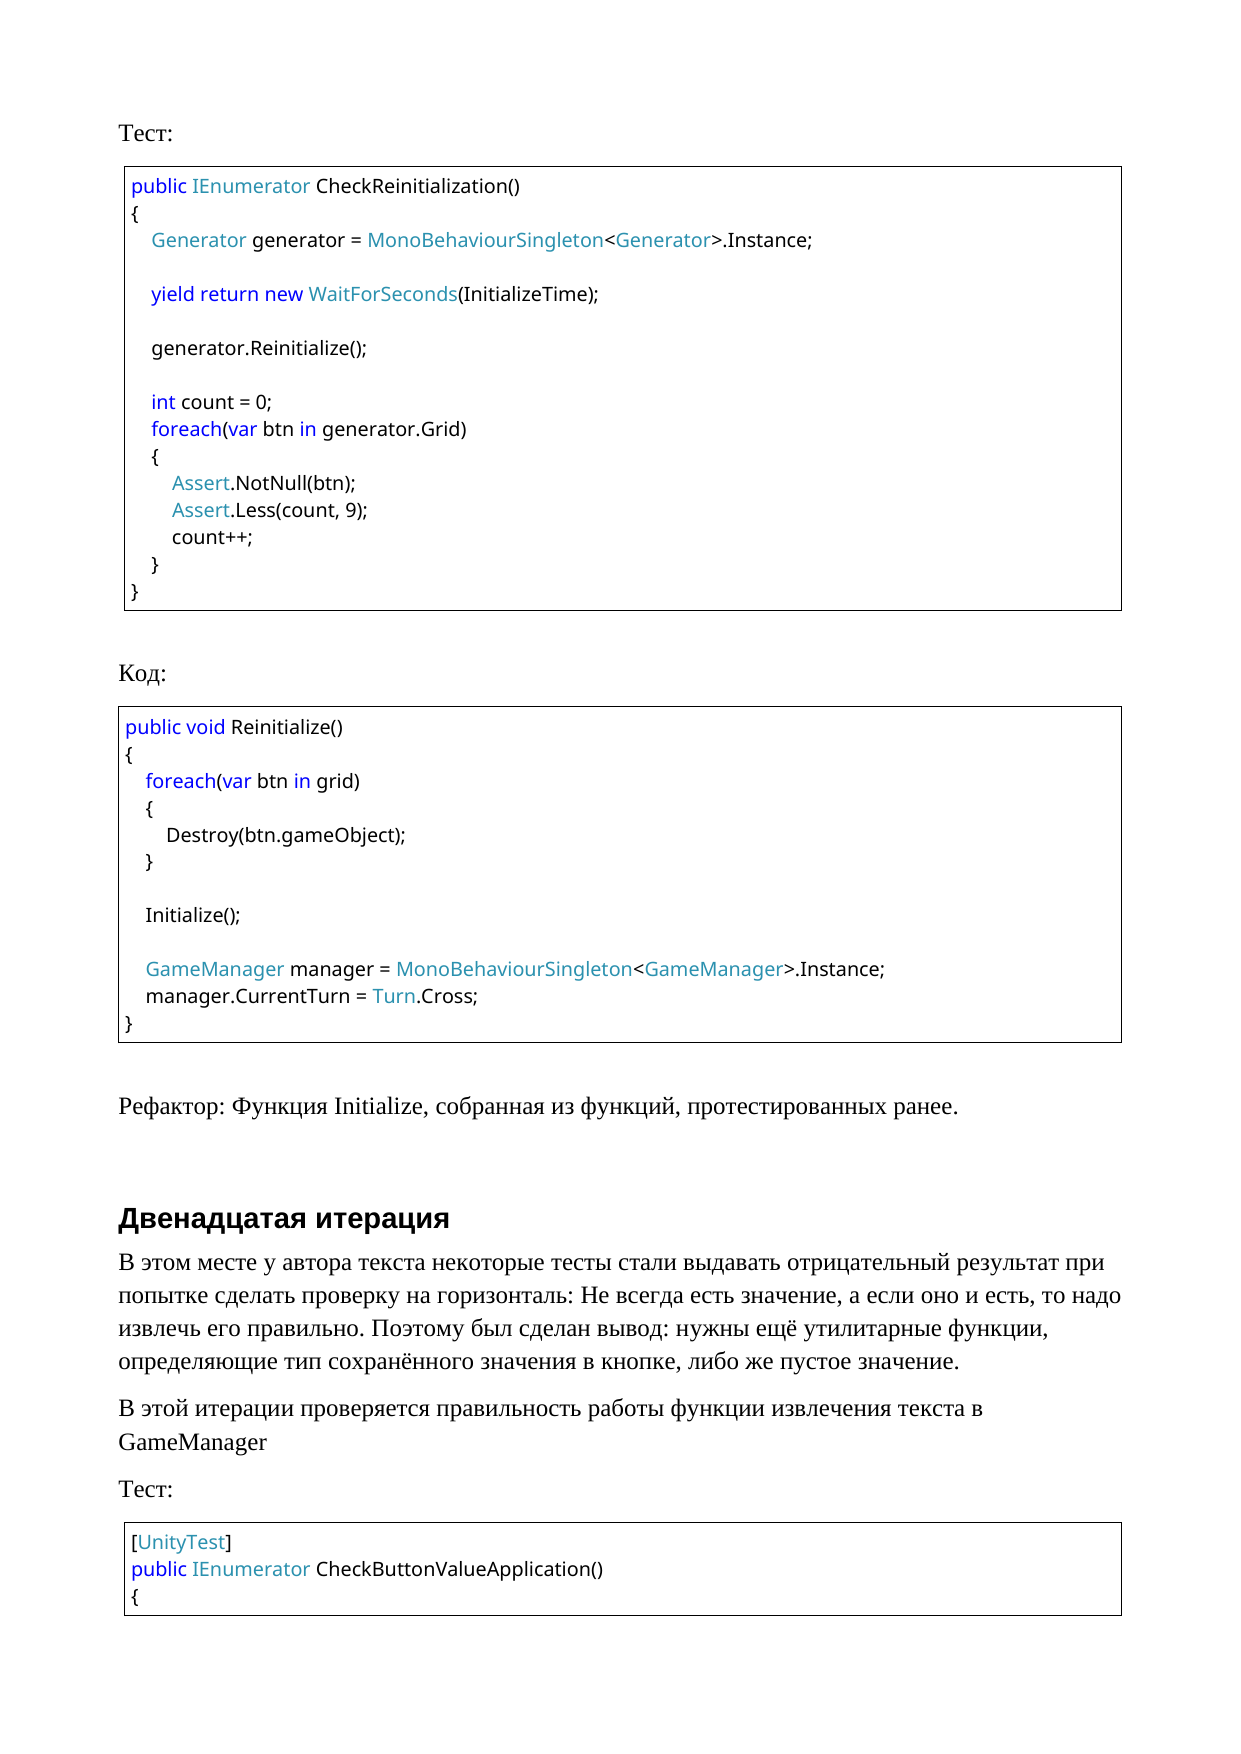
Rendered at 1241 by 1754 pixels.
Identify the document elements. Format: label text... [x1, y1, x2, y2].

text В этой итерации проверяется правильность работы функции извлечения текста в GameManager [118, 1393, 1122, 1455]
text Тест: [118, 118, 1122, 147]
table_header public void Reinitialize() { foreach(var btn in grid) { Destroy(btn.gameObject); } Initialize(); GameManager manager = MonoBehaviourSingleton<GameManager>.Instance; manager.CurrentTurn = Turn.Cross; } [119, 707, 1121, 1042]
text Тест: [118, 1474, 1122, 1503]
subtitle Двенадцатая итерация [118, 1201, 1122, 1234]
table_header [UnityTest] public IEnumerator CheckButtonValueApplication() { [125, 1523, 1121, 1615]
text Рефактор: Функция Initialize, собранная из функций, протестированных ранее. [118, 1091, 1122, 1120]
text В этом месте у автора текста некоторые тесты стали выдавать отрицательный результат при попытке сделать проверку на горизонталь: Не всегда есть значение, а если оно и есть, то надо извлечь его правильно. Поэтому был сделан вывод: нужны ещё утилитарные функции, определяющие тип сохранённого значения в кнопке, либо же пустое значение. [118, 1247, 1122, 1375]
table_header public IEnumerator CheckReinitialization() { Generator generator = MonoBehaviourSingleton<Generator>.Instance; yield return new WaitForSeconds(InitializeTime); generator.Reinitialize(); int count = 0; foreach(var btn in generator.Grid) { Assert.NotNull(btn); Assert.Less(count, 9); count++; } } [125, 167, 1121, 610]
text Код: [118, 658, 1122, 687]
